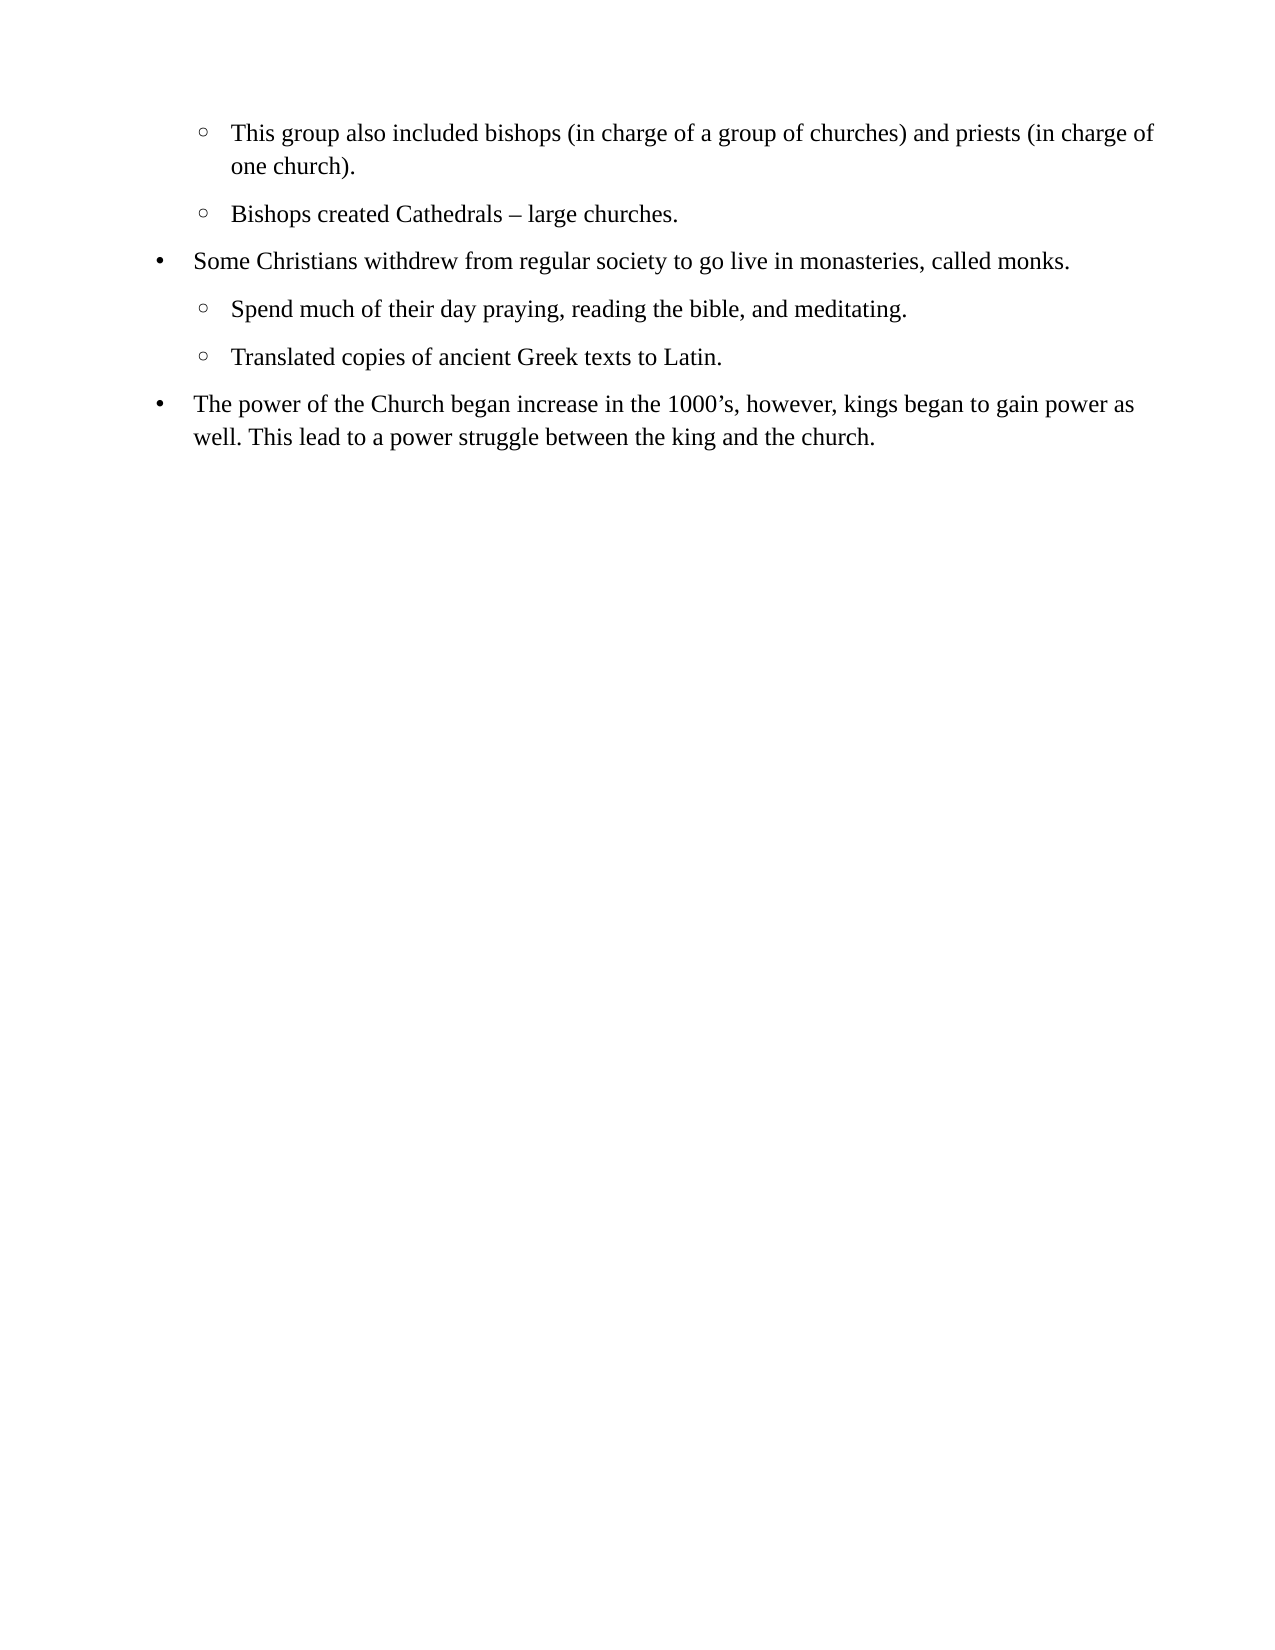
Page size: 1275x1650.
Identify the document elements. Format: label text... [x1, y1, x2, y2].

list Translated copies of ancient Greek texts to Latin. [193, 342, 1157, 370]
list This group also included bishops (in charge of a group of churches) and priests (in charge of one church). [193, 118, 1157, 180]
list Bishops created Cathedrals – large churches. [193, 199, 1157, 227]
list The power of the Church began increase in the 1000’s, however, kings began to gain power as well. This lead to a power struggle between the king and the church. [156, 389, 1157, 451]
list Some Christians withdrew from regular society to go live in monasteries, called monks. [156, 246, 1157, 275]
list Spend much of their day praying, reading the bible, and meditating. [193, 294, 1157, 323]
